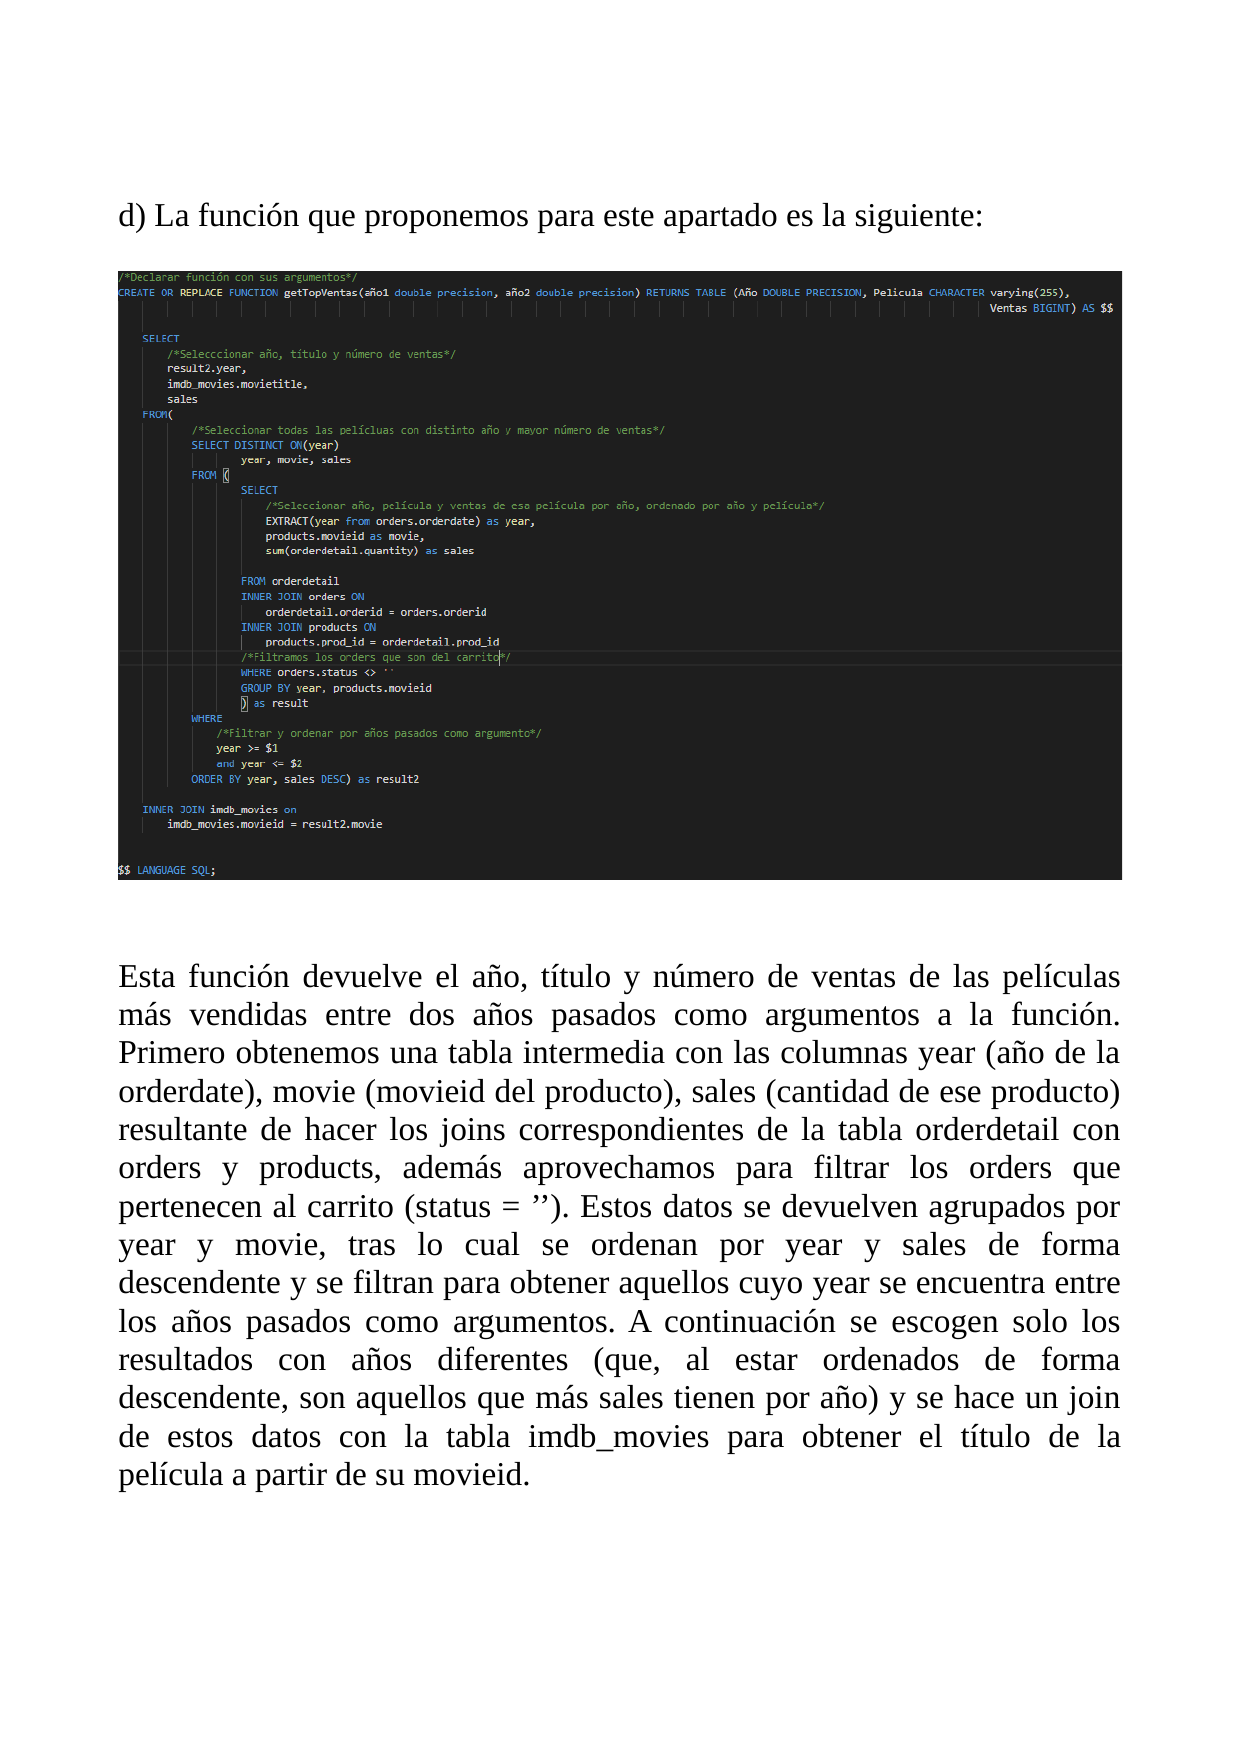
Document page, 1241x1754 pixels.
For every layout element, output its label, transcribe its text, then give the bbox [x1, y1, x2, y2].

text d) La función que proponemos para este apartado es la siguiente: [118, 195, 1122, 233]
text Esta función devuelve el año, título y número de ventas de las películas más vendidas entre dos años pasados como argumentos a la función. Primero obtenemos una tabla intermedia con las columnas year (año de la orderdate), movie (movieid del producto), sales (cantidad de ese producto) resultante de hacer los joins correspondientes de la tabla orderdetail con orders y products, además aprovechamos para filtrar los orders que pertenecen al carrito (status = ’’). Estos datos se devuelven agrupados por year y movie, tras lo cual se ordenan por year y sales de forma descendente y se filtran para obtener aquellos cuyo year se encuentra entre los años pasados como argumentos. A continuación se escogen solo los resultados con años diferentes (que, al estar ordenados de forma descendente, son aquellos que más sales tienen por año) y se hace un join de estos datos con la tabla imdb_movies para obtener el título de la película a partir de su movieid. [118, 956, 1122, 1492]
